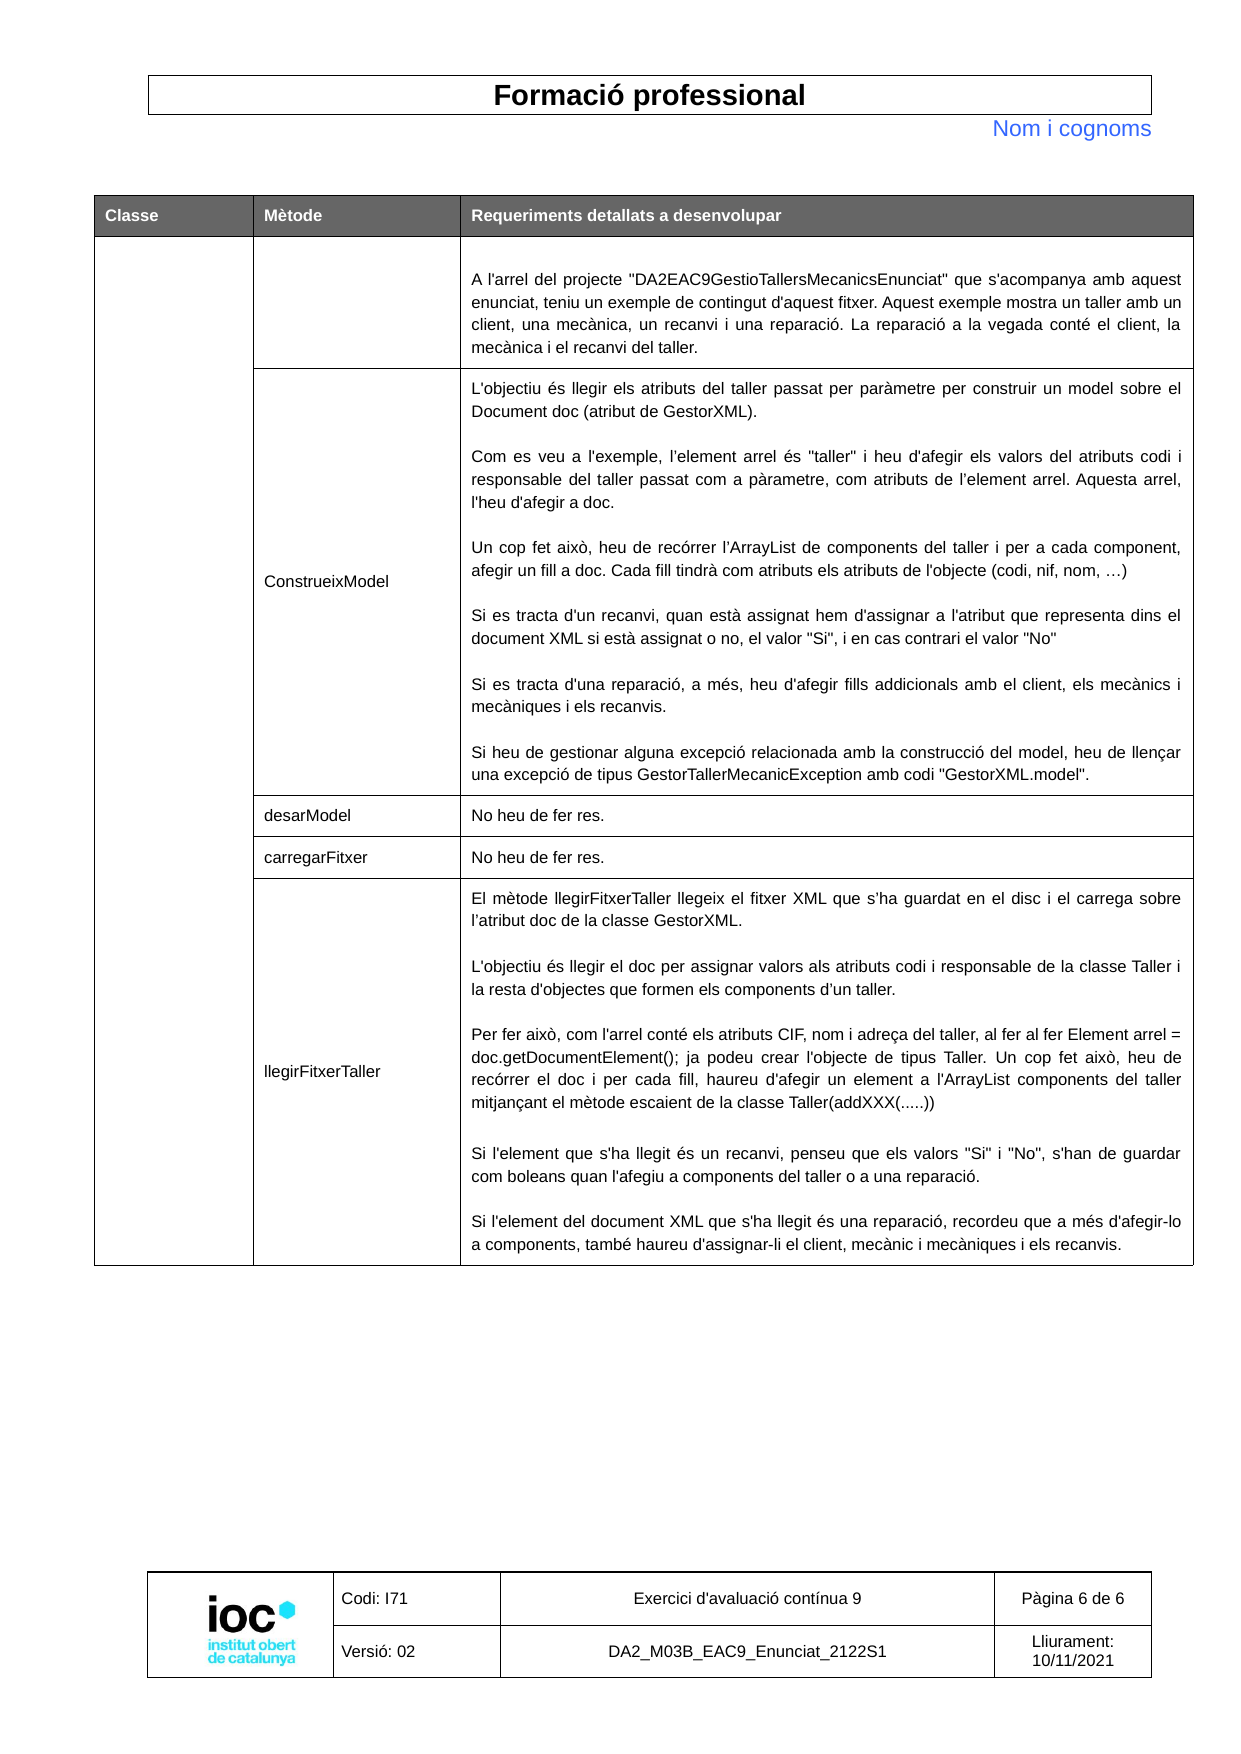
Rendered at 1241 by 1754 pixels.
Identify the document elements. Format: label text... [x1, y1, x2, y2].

table_cell No heu de fer res. [461, 837, 1193, 877]
table_cell ConstrueixModel [254, 369, 460, 795]
table_header Classe [95, 196, 253, 236]
picture [195, 1581, 309, 1677]
table_cell desarModel [254, 796, 460, 836]
table_cell El mètode llegirFitxerTaller llegeix el fitxer XML que s’ha guardat en el disc i el carrega sobre l’atribut doc de la classe GestorXML. L'objectiu és llegir el doc per assignar valors als atributs codi i responsable de la classe Taller i la resta d'objectes que formen els components d’un taller. Per fer això, com l'arrel conté els atributs CIF, nom i adreça del taller, al fer al fer Element arrel = doc.getDocumentElement(); ja podeu crear l'objecte de tipus Taller. Un cop fet això, heu de recórrer el doc i per cada fill, haureu d'afegir un element a l'ArrayList components del taller mitjançant el mètode escaient de la classe Taller(addXXX(.....)) Si l'element que s'ha llegit és un recanvi, penseu que els valors "Si" i "No", s'han de guardar com boleans quan l'afegiu a components del taller o a una reparació. Si l'element del document XML que s'ha llegit és una reparació, recordeu que a més d'afegir-lo a components, també haureu d'assignar-li el client, mecànic i mecàniques i els recanvis. [461, 879, 1193, 1265]
table_cell carregarFitxer [254, 837, 460, 877]
table_header Requeriments detallats a desenvolupar [461, 196, 1193, 236]
table_cell A l'arrel del projecte "DA2EAC9GestioTallersMecanicsEnunciat" que s'acompanya amb aquest enunciat, teniu un exemple de contingut d'aquest fitxer. Aquest exemple mostra un taller amb un client, una mecànica, un recanvi i una reparació. La reparació a la vegada conté el client, la mecànica i el recanvi del taller. [461, 237, 1193, 368]
table_cell L'objectiu és llegir els atributs del taller passat per paràmetre per construir un model sobre el Document doc (atribut de GestorXML). Com es veu a l'exemple, l’element arrel és "taller" i heu d'afegir els valors del atributs codi i responsable del taller passat com a pàrametre, com atributs de l’element arrel. Aquesta arrel, l'heu d'afegir a doc. Un cop fet això, heu de recórrer l’ArrayList de components del taller i per a cada component, afegir un fill a doc. Cada fill tindrà com atributs els atributs de l'objecte (codi, nif, nom, …) Si es tracta d'un recanvi, quan està assignat hem d'assignar a l'atribut que representa dins el document XML si està assignat o no, el valor "Si", i en cas contrari el valor "No" Si es tracta d'una reparació, a més, heu d'afegir fills addicionals amb el client, els mecànics i mecàniques i els recanvis. Si heu de gestionar alguna excepció relacionada amb la construcció del model, heu de llençar una excepció de tipus GestorTallerMecanicException amb codi "GestorXML.model". [461, 369, 1193, 795]
table_cell [95, 237, 253, 1265]
table_cell llegirFitxerTaller [254, 879, 460, 1265]
table_cell --- [254, 237, 460, 368]
table_header Mètode [254, 196, 460, 236]
table_cell No heu de fer res. [461, 796, 1193, 836]
